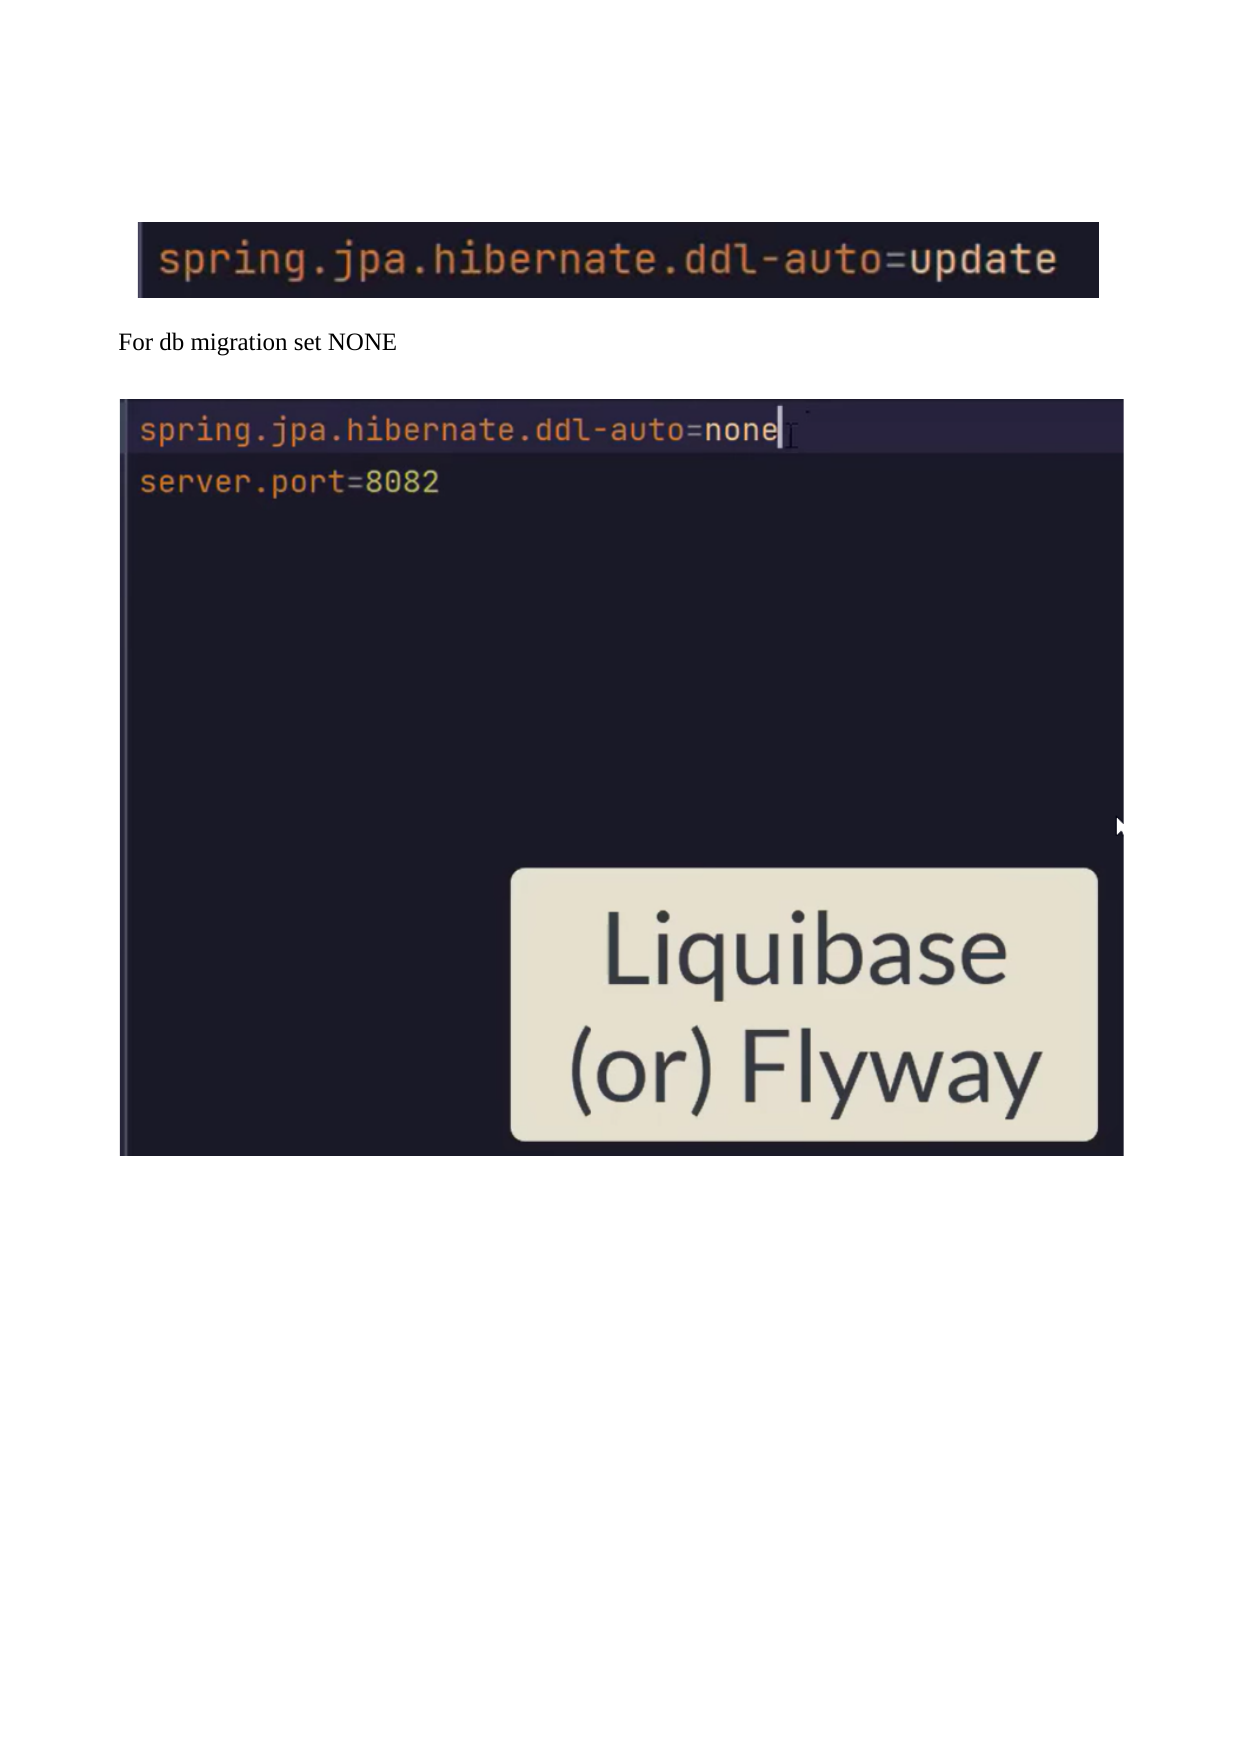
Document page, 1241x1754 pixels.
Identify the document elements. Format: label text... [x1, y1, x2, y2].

text For db migration set NONE [118, 327, 1122, 355]
picture [137, 222, 1099, 298]
picture [119, 399, 1124, 1156]
